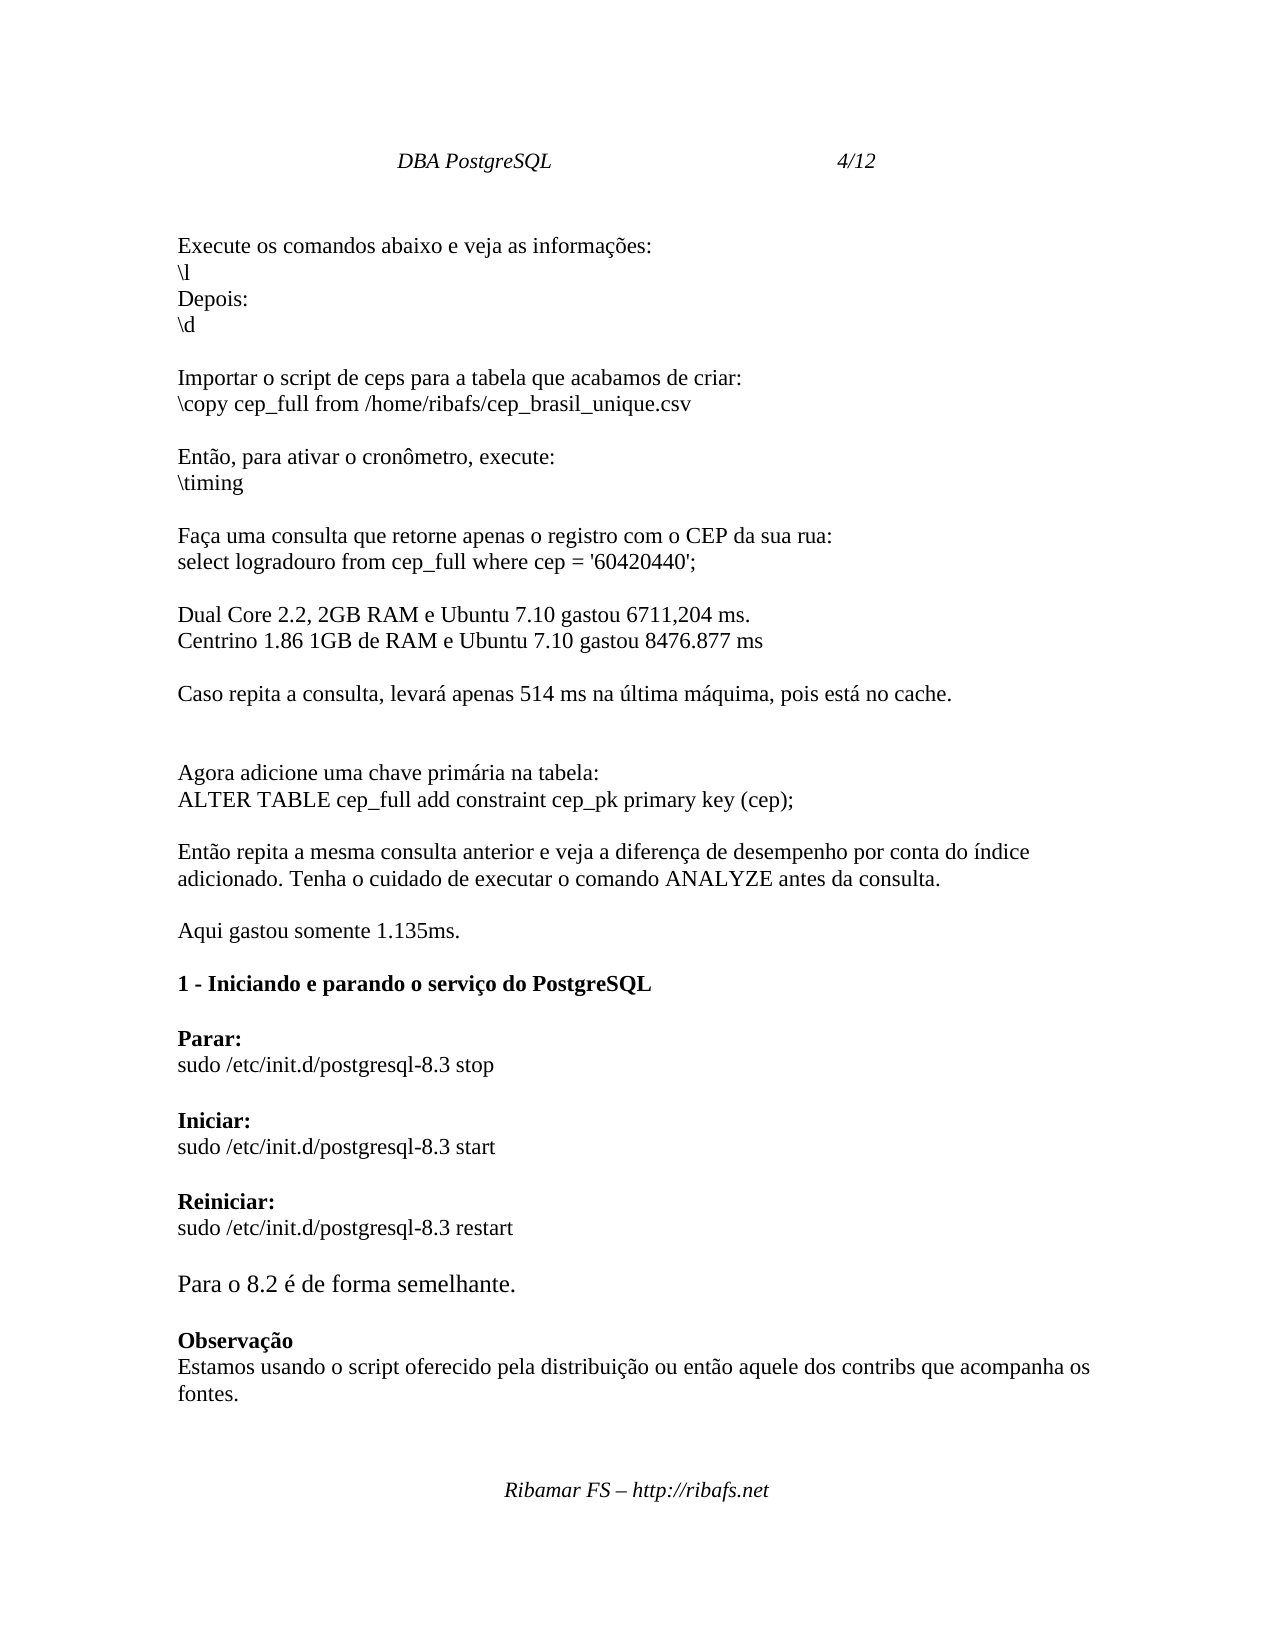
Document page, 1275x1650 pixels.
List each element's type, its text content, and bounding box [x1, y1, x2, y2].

text Centrino 1.86 1GB de RAM e Ubuntu 7.10 gastou 8476.877 ms [177, 627, 1098, 654]
text Reiniciar: [177, 1188, 1098, 1214]
text Iniciar: [177, 1107, 1098, 1133]
text \copy cep_full from /home/ribafs/cep_brasil_unique.csv [177, 390, 1098, 417]
text select logradouro from cep_full where cep = '60420440'; [177, 548, 1098, 575]
text Então, para ativar o cronômetro, execute: [177, 443, 1098, 469]
text Caso repita a consulta, levará apenas 514 ms na última máquima, pois está no cache. [177, 680, 1098, 707]
text Faça uma consulta que retorne apenas o registro com o CEP da sua rua: [177, 522, 1098, 548]
text Estamos usando o script oferecido pela distribuição ou então aquele dos contribs que acompanha os fontes. [177, 1353, 1098, 1406]
text Importar o script de ceps para a tabela que acabamos de criar: [177, 364, 1098, 390]
text Então repita a mesma consulta anterior e veja a diferença de desempenho por conta do índice adicionado. Tenha o cuidado de executar o comando ANALYZE antes da consulta. [177, 838, 1098, 891]
text sudo /etc/init.d/postgresql-8.3 restart [177, 1214, 1098, 1241]
text Observação [177, 1327, 1098, 1353]
text sudo /etc/init.d/postgresql-8.3 stop [177, 1052, 1098, 1078]
text \d [177, 311, 1098, 338]
text Agora adicione uma chave primária na tabela: [177, 759, 1098, 786]
text \timing [177, 469, 1098, 496]
text Aqui gastou somente 1.135ms. [177, 917, 1098, 944]
text Execute os comandos abaixo e veja as informações: [177, 206, 1098, 258]
text \l [177, 258, 1098, 285]
text Dual Core 2.2, 2GB RAM e Ubuntu 7.10 gastou 6711,204 ms. [177, 601, 1098, 627]
text ALTER TABLE cep_full add constraint cep_pk primary key (cep); [177, 786, 1098, 812]
text Depois: [177, 285, 1098, 311]
text Parar: [177, 1025, 1098, 1052]
text 1 - Iniciando e parando o serviço do PostgreSQL [177, 944, 1098, 996]
text Para o 8.2 é de forma semelhante. [177, 1269, 1098, 1298]
text sudo /etc/init.d/postgresql-8.3 start [177, 1133, 1098, 1159]
